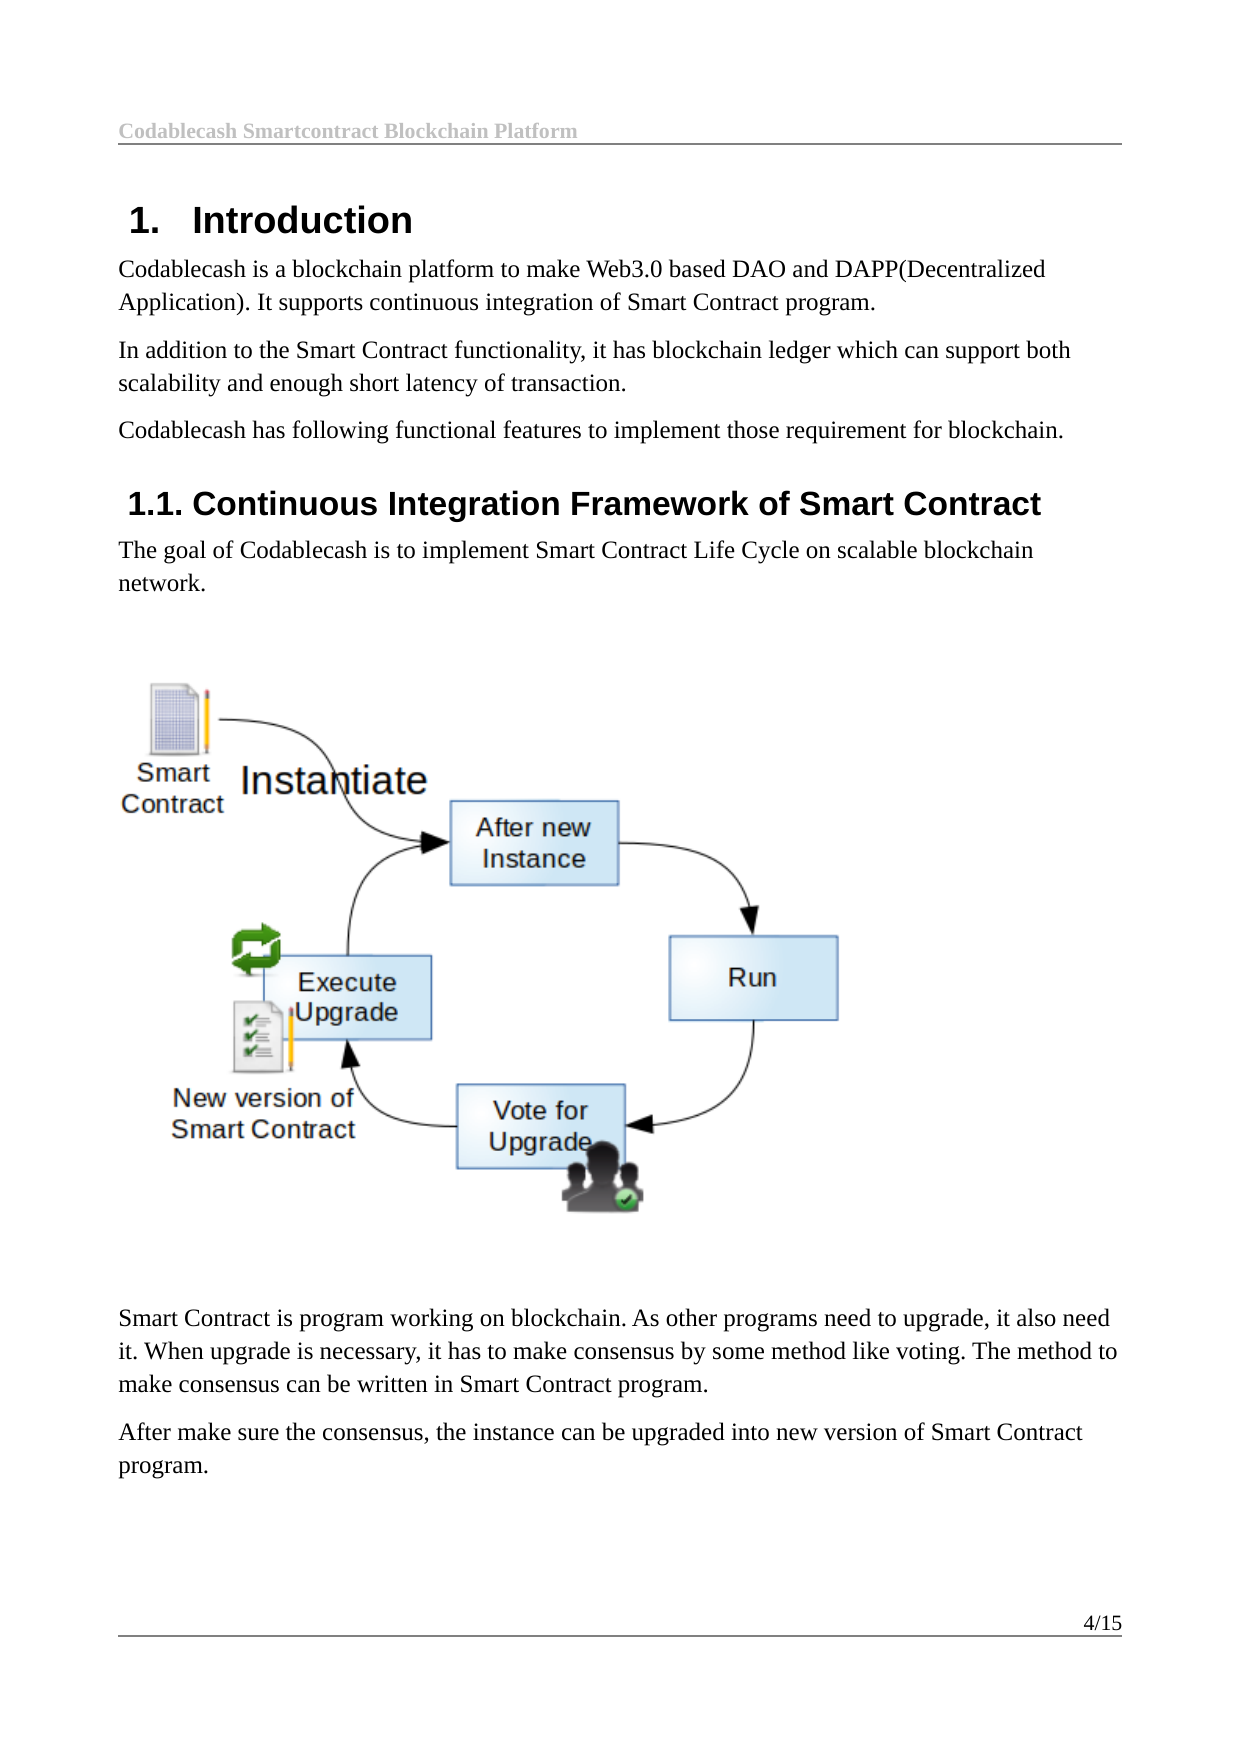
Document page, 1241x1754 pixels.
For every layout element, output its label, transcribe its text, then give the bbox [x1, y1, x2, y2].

text Codablecash has following functional features to implement those requirement for blockchain. [118, 416, 1122, 444]
picture [118, 663, 861, 1237]
text After make sure the consensus, the instance can be upgraded into new version of Smart Contract program. [118, 1417, 1122, 1479]
text Codablecash is a blockchain platform to make Web3.0 based DAO and DAPP(Decentralized Application). It supports continuous integration of Smart Contract program. [118, 254, 1122, 316]
text The goal of Codablecash is to implement Smart Contract Life Cycle on scalable blockchain network. [118, 535, 1122, 597]
subtitle Introduction [118, 198, 1122, 242]
subtitle Continuous Integration Framework of Smart Contract [118, 484, 1122, 523]
text Smart Contract is program working on blockchain. As other programs need to upgrade, it also need it. When upgrade is necessary, it has to make consensus by some method like voting. The method to make consensus can be written in Smart Contract program. [118, 1303, 1122, 1398]
text In addition to the Smart Contract functionality, it has blockchain ledger which can support both scalability and enough short latency of transaction. [118, 335, 1122, 397]
